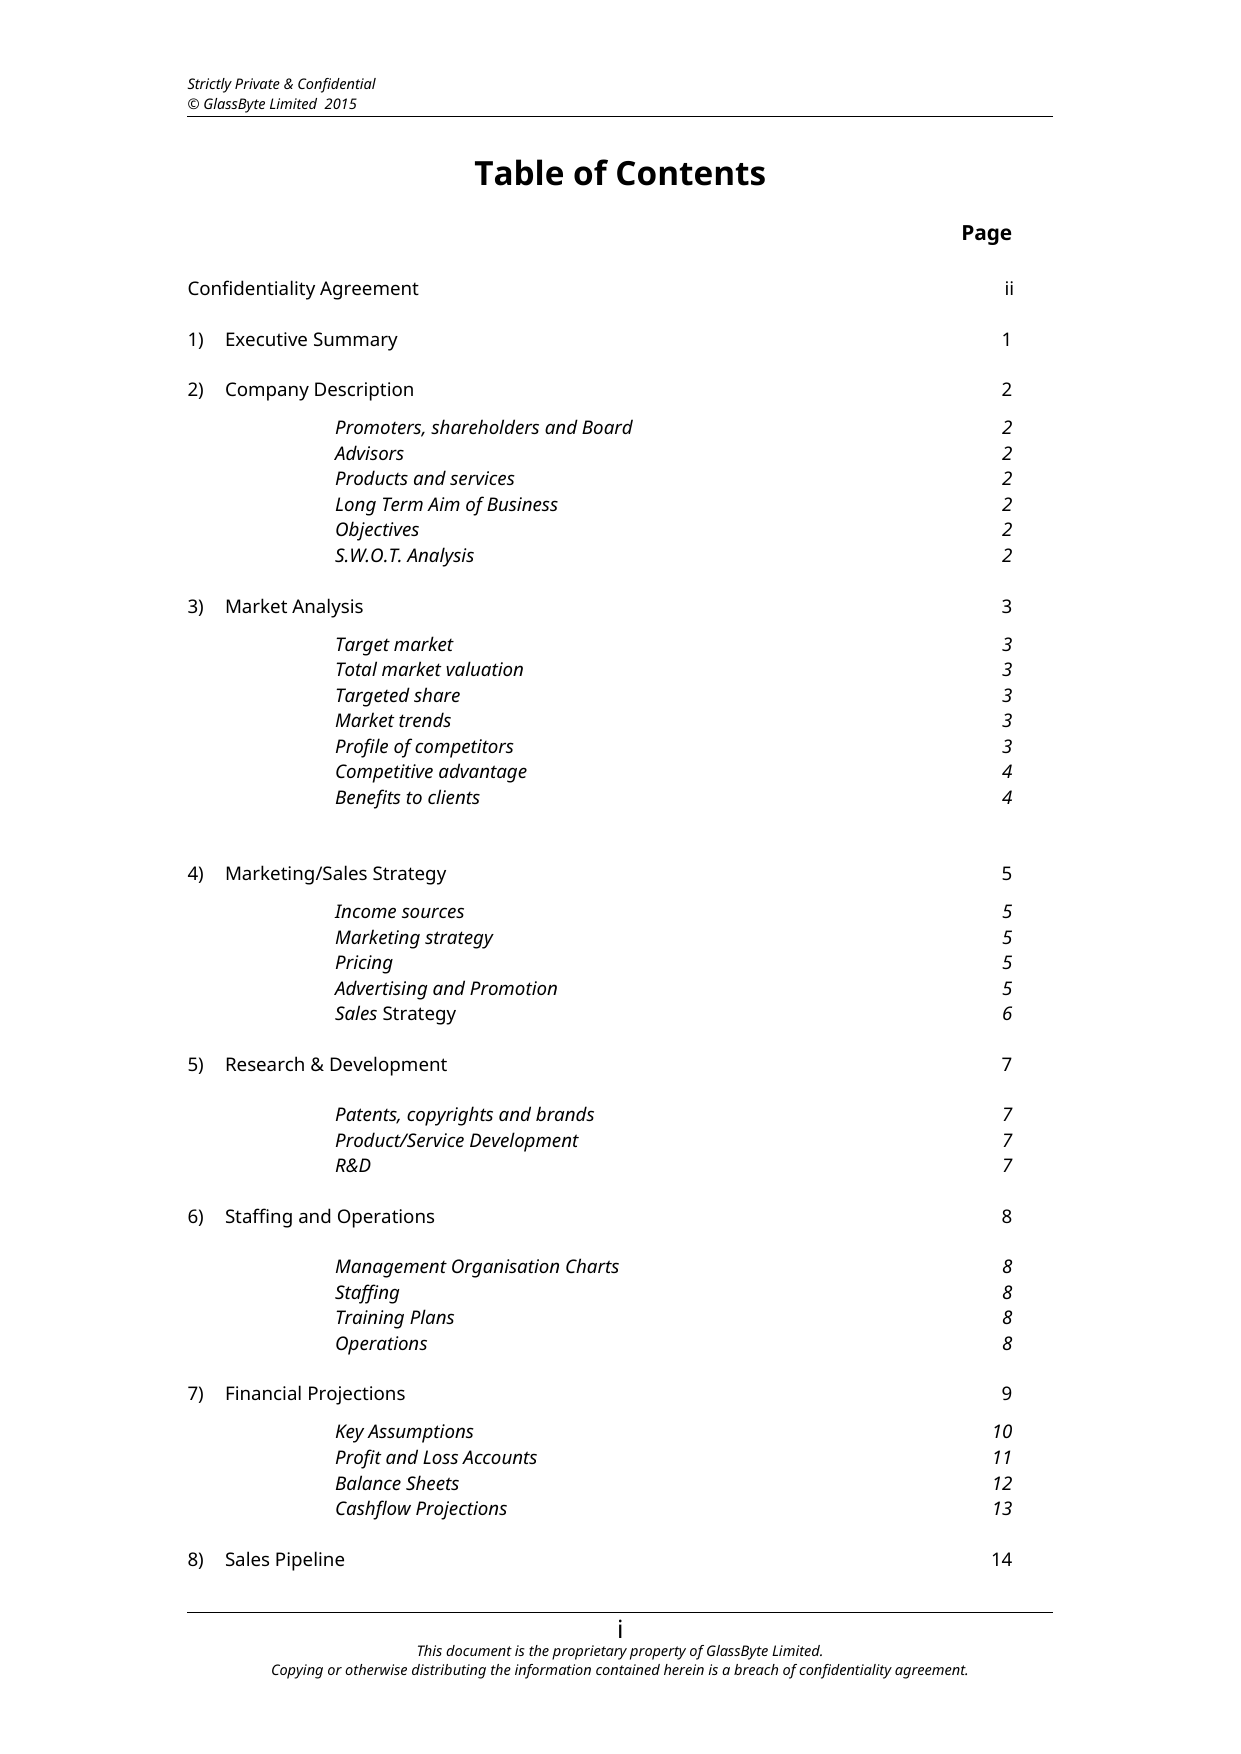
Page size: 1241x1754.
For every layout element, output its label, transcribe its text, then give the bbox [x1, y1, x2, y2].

text S.W.O.T. Analysis 2 [335, 542, 1053, 568]
text Training Plans 8 [187, 1305, 1053, 1330]
list Executive Summary 1 [187, 326, 1053, 352]
text Sales Strategy 6 [187, 1001, 1053, 1026]
list Financial Projections 9 [187, 1381, 1053, 1406]
text Operations 8 [187, 1330, 1053, 1356]
text Products and services 2 [335, 466, 1053, 491]
text Pricing 5 [187, 949, 1053, 975]
text Table of Contents [187, 150, 1053, 195]
text Income sources 5 [187, 898, 1053, 924]
text Advertising and Promotion 5 [187, 975, 1053, 1001]
text Target market 3 [187, 631, 1053, 657]
text Advisors 2 [335, 440, 1053, 466]
text Long Term Aim of Business 2 [335, 491, 1053, 517]
text Page [187, 218, 1053, 247]
text Total market valuation 3 [187, 657, 1053, 682]
list Market Analysis 3 [187, 593, 1053, 619]
text Profit and Loss Accounts 11 [243, 1444, 1053, 1470]
text Key Assumptions 10 [243, 1419, 1053, 1444]
text Patents, copyrights and brands 7 [187, 1102, 1053, 1127]
list Marketing/Sales Strategy 5 [187, 860, 1053, 886]
list Company Description 2 [187, 377, 1053, 402]
text Marketing strategy 5 [187, 924, 1053, 949]
text Management Organisation Charts 8 [187, 1254, 1053, 1279]
text Objectives 2 [335, 517, 1053, 542]
list Research & Development 7 [187, 1051, 1053, 1077]
text Promoters, shareholders and Board 2 [335, 414, 1053, 440]
text R&D 7 [335, 1153, 1053, 1178]
text Targeted share 3 [187, 682, 1053, 708]
text Staffing 8 [187, 1279, 1053, 1305]
list Sales Pipeline 14 [187, 1546, 1053, 1571]
text Market trends 3 [187, 708, 1053, 733]
text Balance Sheets 12 [243, 1470, 1053, 1495]
text Competitive advantage 4 [187, 759, 1053, 784]
text Profile of competitors 3 [187, 733, 1053, 759]
text Product/Service Development 7 [187, 1127, 1053, 1153]
text Confidentiality Agreement ii [187, 275, 1053, 301]
text Benefits to clients 4 [187, 784, 1053, 810]
list Staffing and Operations 8 [187, 1203, 1053, 1229]
text Cashflow Projections 13 [243, 1495, 1053, 1521]
